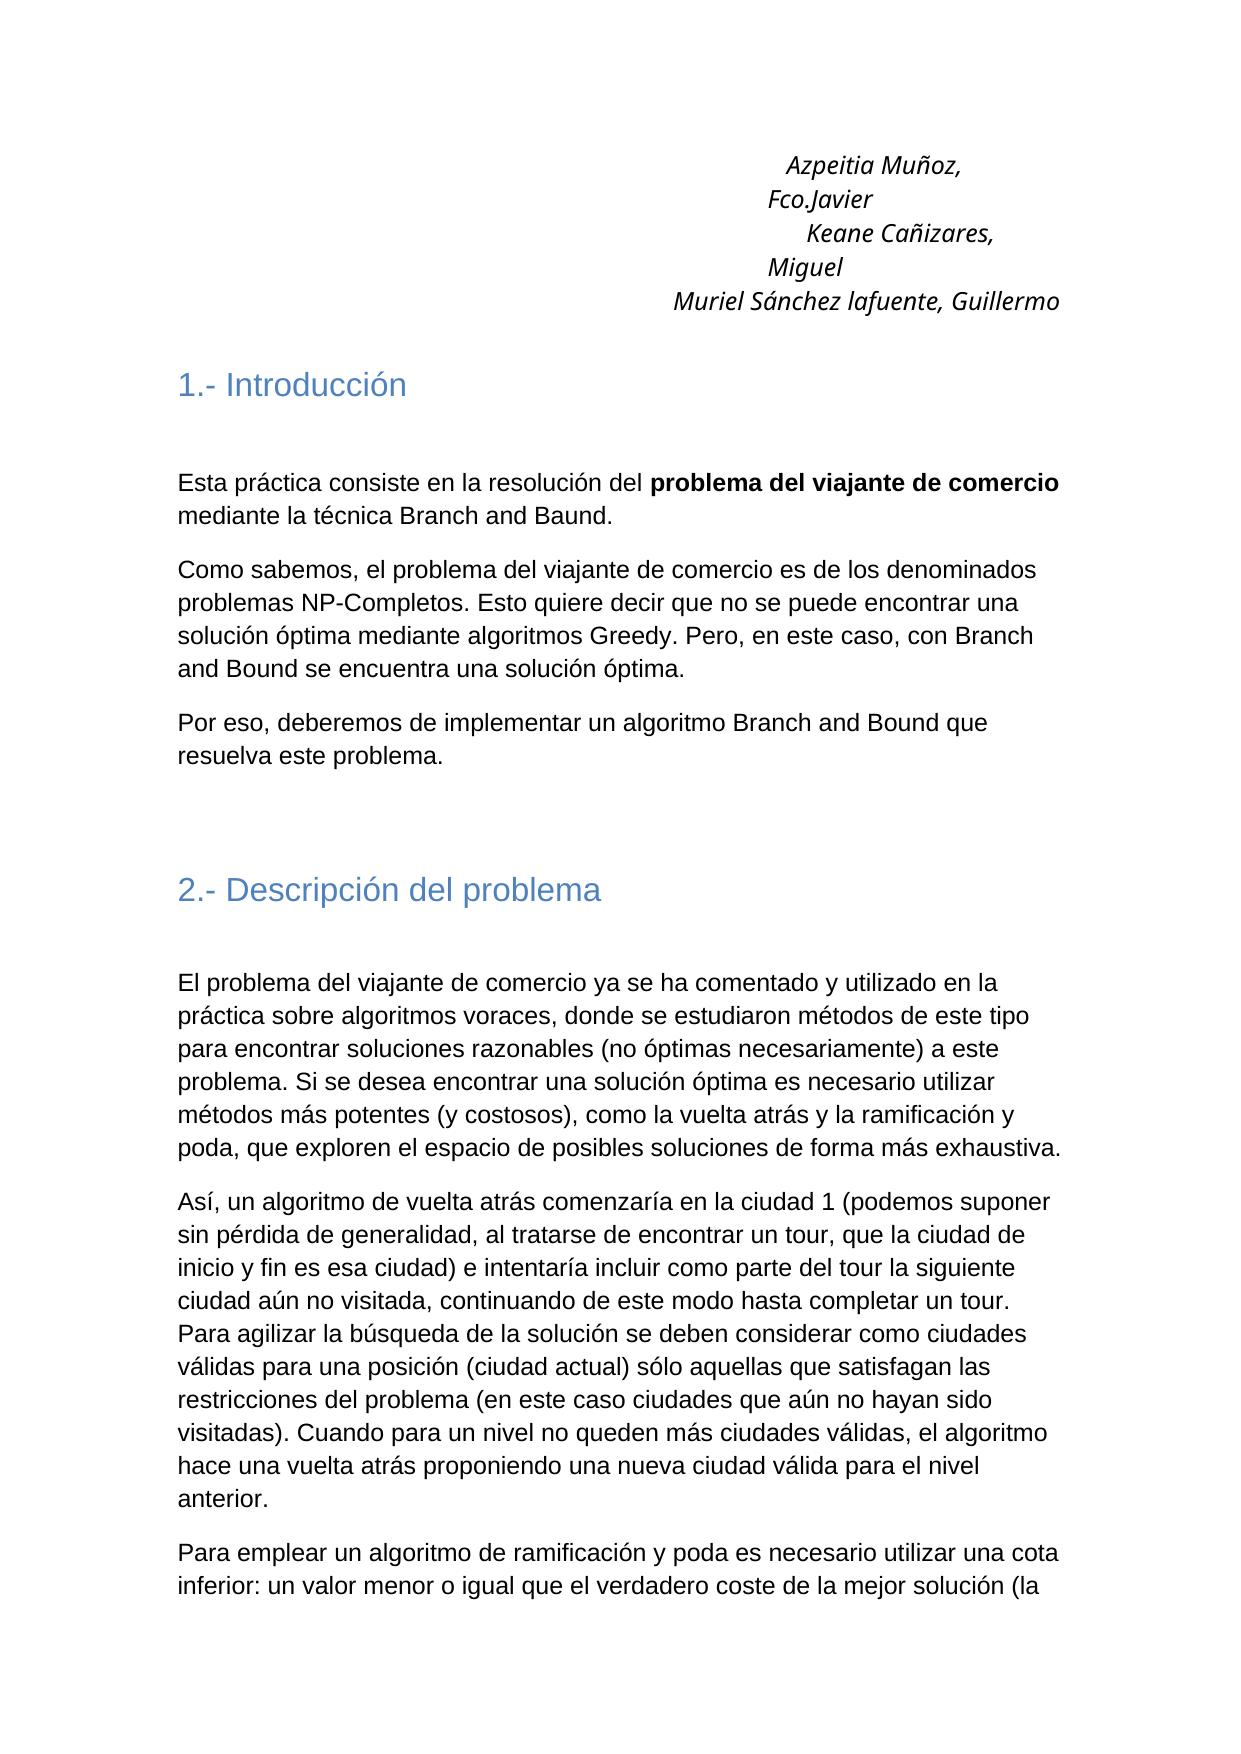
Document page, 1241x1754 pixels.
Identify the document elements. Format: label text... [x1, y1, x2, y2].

text Azpeitia Muñoz, Fco.Javier [767, 148, 1063, 216]
text Muriel Sánchez lafuente, Guillermo [177, 284, 1063, 318]
text Para emplear un algoritmo de ramificación y poda es necesario utilizar una cota inferior: un valor menor o igual que el verdadero coste de la mejor solución (la [177, 1538, 1063, 1599]
text Keane Cañizares, Miguel [767, 216, 1063, 284]
text Así, un algoritmo de vuelta atrás comenzaría en la ciudad 1 (podemos suponer sin pérdida de generalidad, al tratarse de encontrar un tour, que la ciudad de inicio y fin es esa ciudad) e intentaría incluir como parte del tour la siguiente ciudad aún no visitada, continuando de este modo hasta completar un tour. Para agilizar la búsqueda de la solución se deben considerar como ciudades válidas para una posición (ciudad actual) sólo aquellas que satisfagan las restricciones del problema (en este caso ciudades que aún no hayan sido visitadas). Cuando para un nivel no queden más ciudades válidas, el algoritmo hace una vuelta atrás proponiendo una nueva ciudad válida para el nivel anterior. [177, 1187, 1063, 1512]
text El problema del viajante de comercio ya se ha comentado y utilizado en la práctica sobre algoritmos voraces, donde se estudiaron métodos de este tipo para encontrar soluciones razonables (no óptimas necesariamente) a este problema. Si se desea encontrar una solución óptima es necesario utilizar métodos más potentes (y costosos), como la vuelta atrás y la ramificación y poda, que exploren el espacio de posibles soluciones de forma más exhaustiva. [177, 968, 1063, 1161]
text Esta práctica consiste en la resolución del problema del viajante de comercio mediante la técnica Branch and Baund. [177, 468, 1063, 530]
text Como sabemos, el problema del viajante de comercio es de los denominados problemas NP-Completos. Esto quiere decir que no se puede encontrar una solución óptima mediante algoritmos Greedy. Pero, en este caso, con Branch and Bound se encuentra una solución óptima. [177, 555, 1063, 683]
subtitle 1.- Introducción [177, 365, 1063, 403]
subtitle 2.- Descripción del problema [177, 869, 1063, 908]
text Por eso, deberemos de implementar un algoritmo Branch and Bound que resuelva este problema. [177, 708, 1063, 770]
